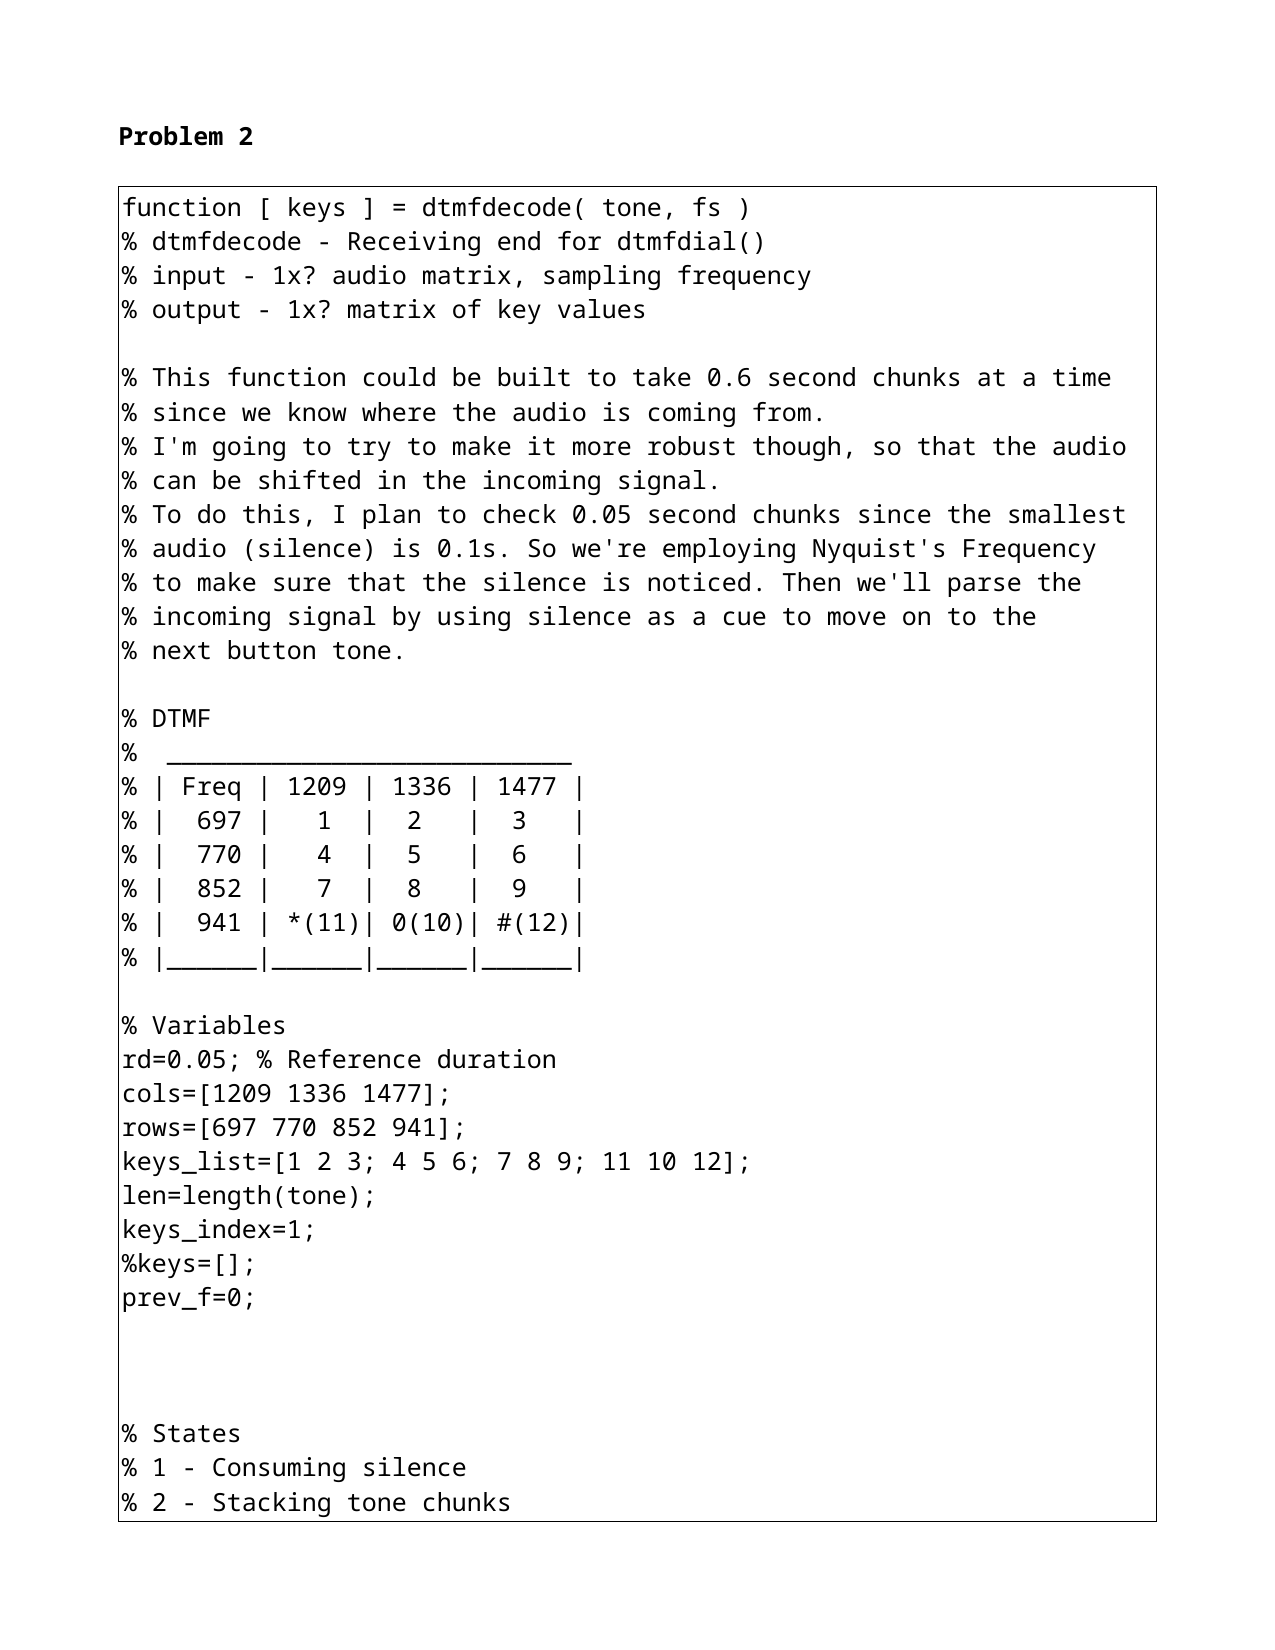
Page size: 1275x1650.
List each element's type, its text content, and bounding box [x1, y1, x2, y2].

text % to make sure that the silence is noticed. Then we'll parse the [119, 561, 1156, 595]
text % |______|______|______|______| [119, 936, 1156, 973]
text % ___________________________ [119, 731, 1156, 765]
text %keys=[]; [119, 1242, 1156, 1276]
text % | 697 | 1 | 2 | 3 | [119, 799, 1156, 833]
text cols=[1209 1336 1477]; [119, 1072, 1156, 1106]
text % 1 - Consuming silence [119, 1447, 1156, 1481]
text prev_f=0; [119, 1276, 1156, 1314]
text % can be shifted in the incoming signal. [119, 459, 1156, 493]
text % output - 1x? matrix of key values [119, 288, 1156, 326]
text % | 852 | 7 | 8 | 9 | [119, 867, 1156, 902]
text % audio (silence) is 0.1s. So we're employing Nyquist's Frequency [119, 527, 1156, 561]
text function [ keys ] = dtmfdecode( tone, fs ) [119, 187, 1156, 220]
text % I'm going to try to make it more robust though, so that the audio [119, 425, 1156, 459]
text % | 770 | 4 | 5 | 6 | [119, 833, 1156, 867]
text % DTMF [119, 697, 1156, 731]
text % incoming signal by using silence as a cue to move on to the [119, 595, 1156, 629]
text % dtmfdecode - Receiving end for dtmfdial() [119, 220, 1156, 254]
text % To do this, I plan to check 0.05 second chunks since the smallest [119, 493, 1156, 527]
text Problem 2 [118, 118, 1157, 152]
text keys_list=[1 2 3; 4 5 6; 7 8 9; 11 10 12]; [119, 1140, 1156, 1174]
text rows=[697 770 852 941]; [119, 1106, 1156, 1140]
text % since we know where the audio is coming from. [119, 391, 1156, 425]
text % | Freq | 1209 | 1336 | 1477 | [119, 765, 1156, 799]
text % | 941 | *(11)| 0(10)| #(12)| [119, 902, 1156, 936]
text % States [119, 1412, 1156, 1447]
text % next button tone. [119, 629, 1156, 667]
text % input - 1x? audio matrix, sampling frequency [119, 254, 1156, 288]
text len=length(tone); [119, 1174, 1156, 1208]
text % 2 - Stacking tone chunks [119, 1481, 1156, 1521]
text % Variables [119, 1004, 1156, 1038]
text rd=0.05; % Reference duration [119, 1038, 1156, 1072]
text keys_index=1; [119, 1208, 1156, 1242]
text % This function could be built to take 0.6 second chunks at a time [119, 357, 1156, 391]
